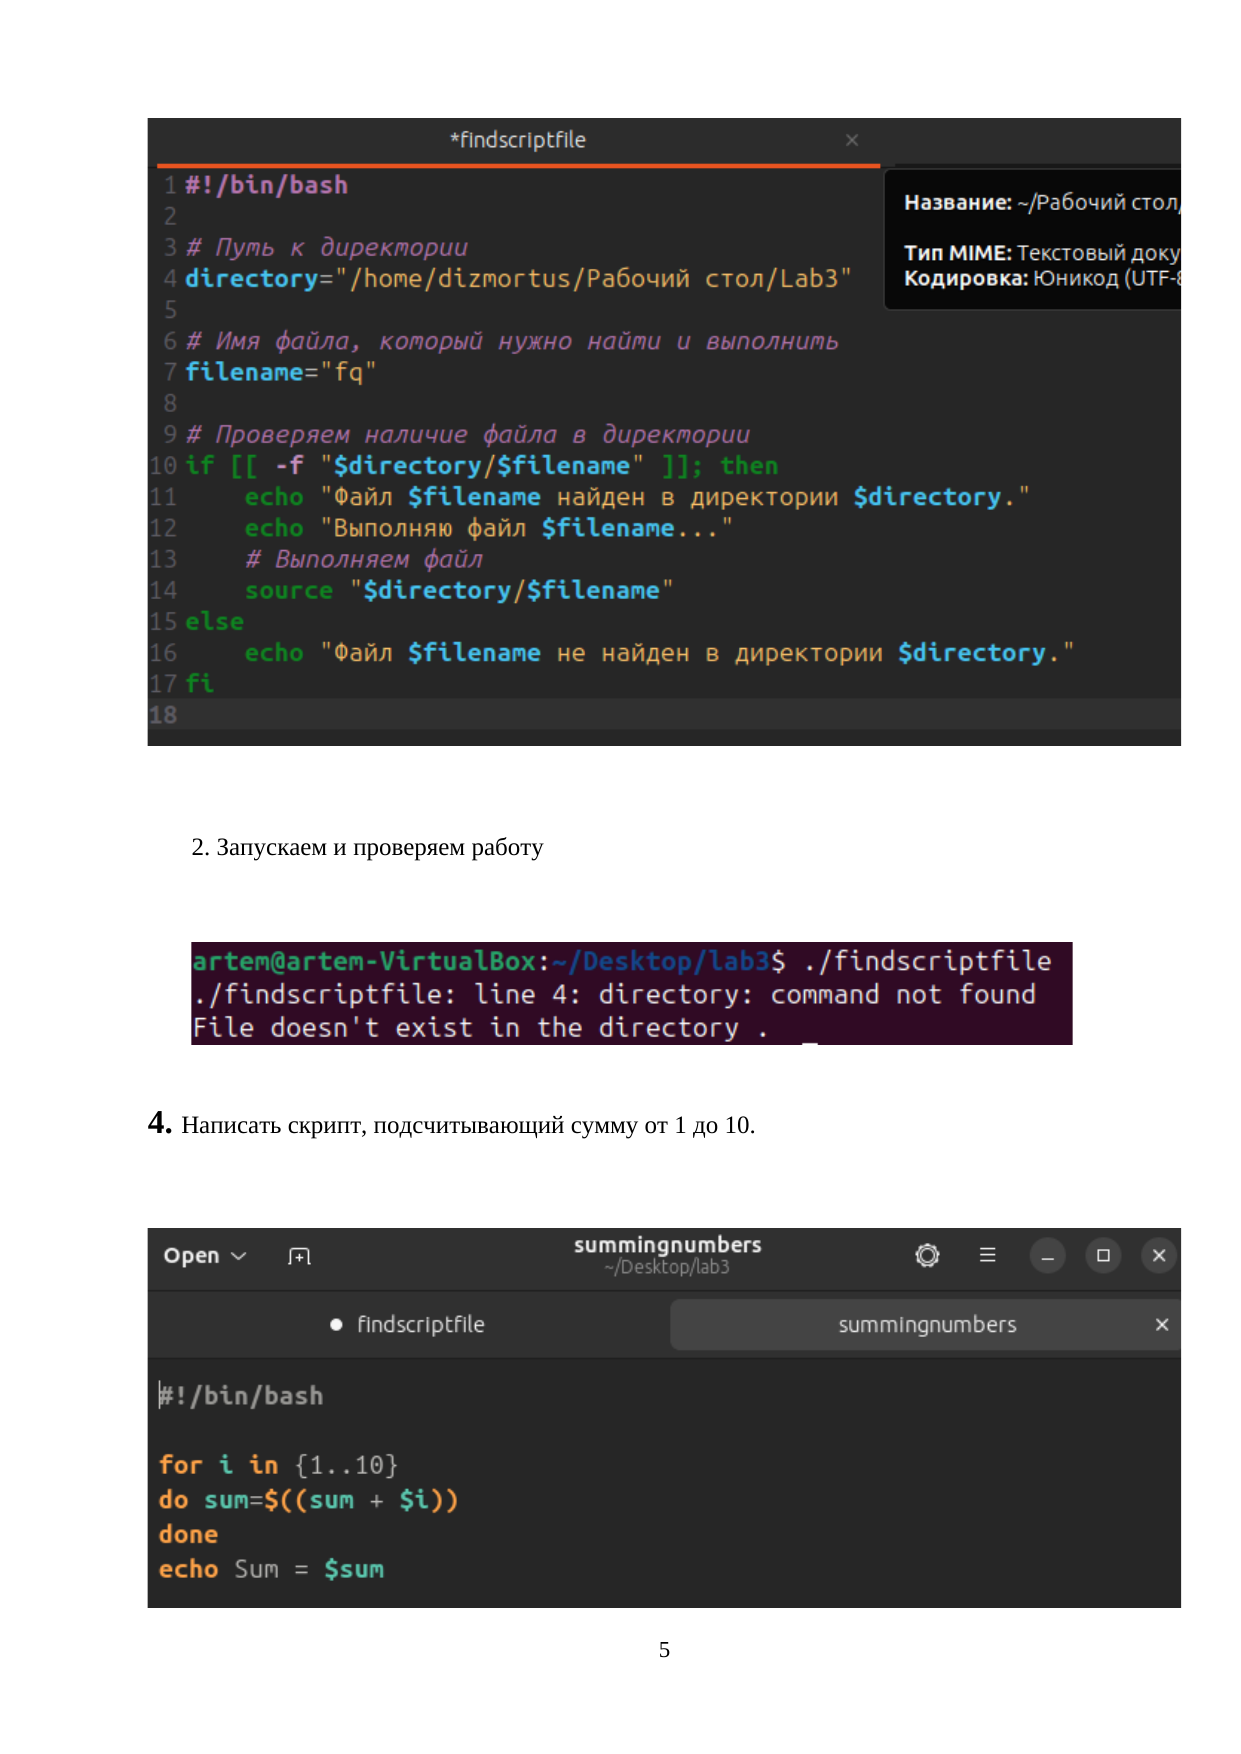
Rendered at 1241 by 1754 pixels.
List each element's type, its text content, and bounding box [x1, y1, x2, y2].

text 2. Запускаем и проверяем работу [148, 832, 1181, 861]
text 4. Написать скрипт, подсчитывающий сумму от 1 до 10. [148, 1103, 1181, 1141]
